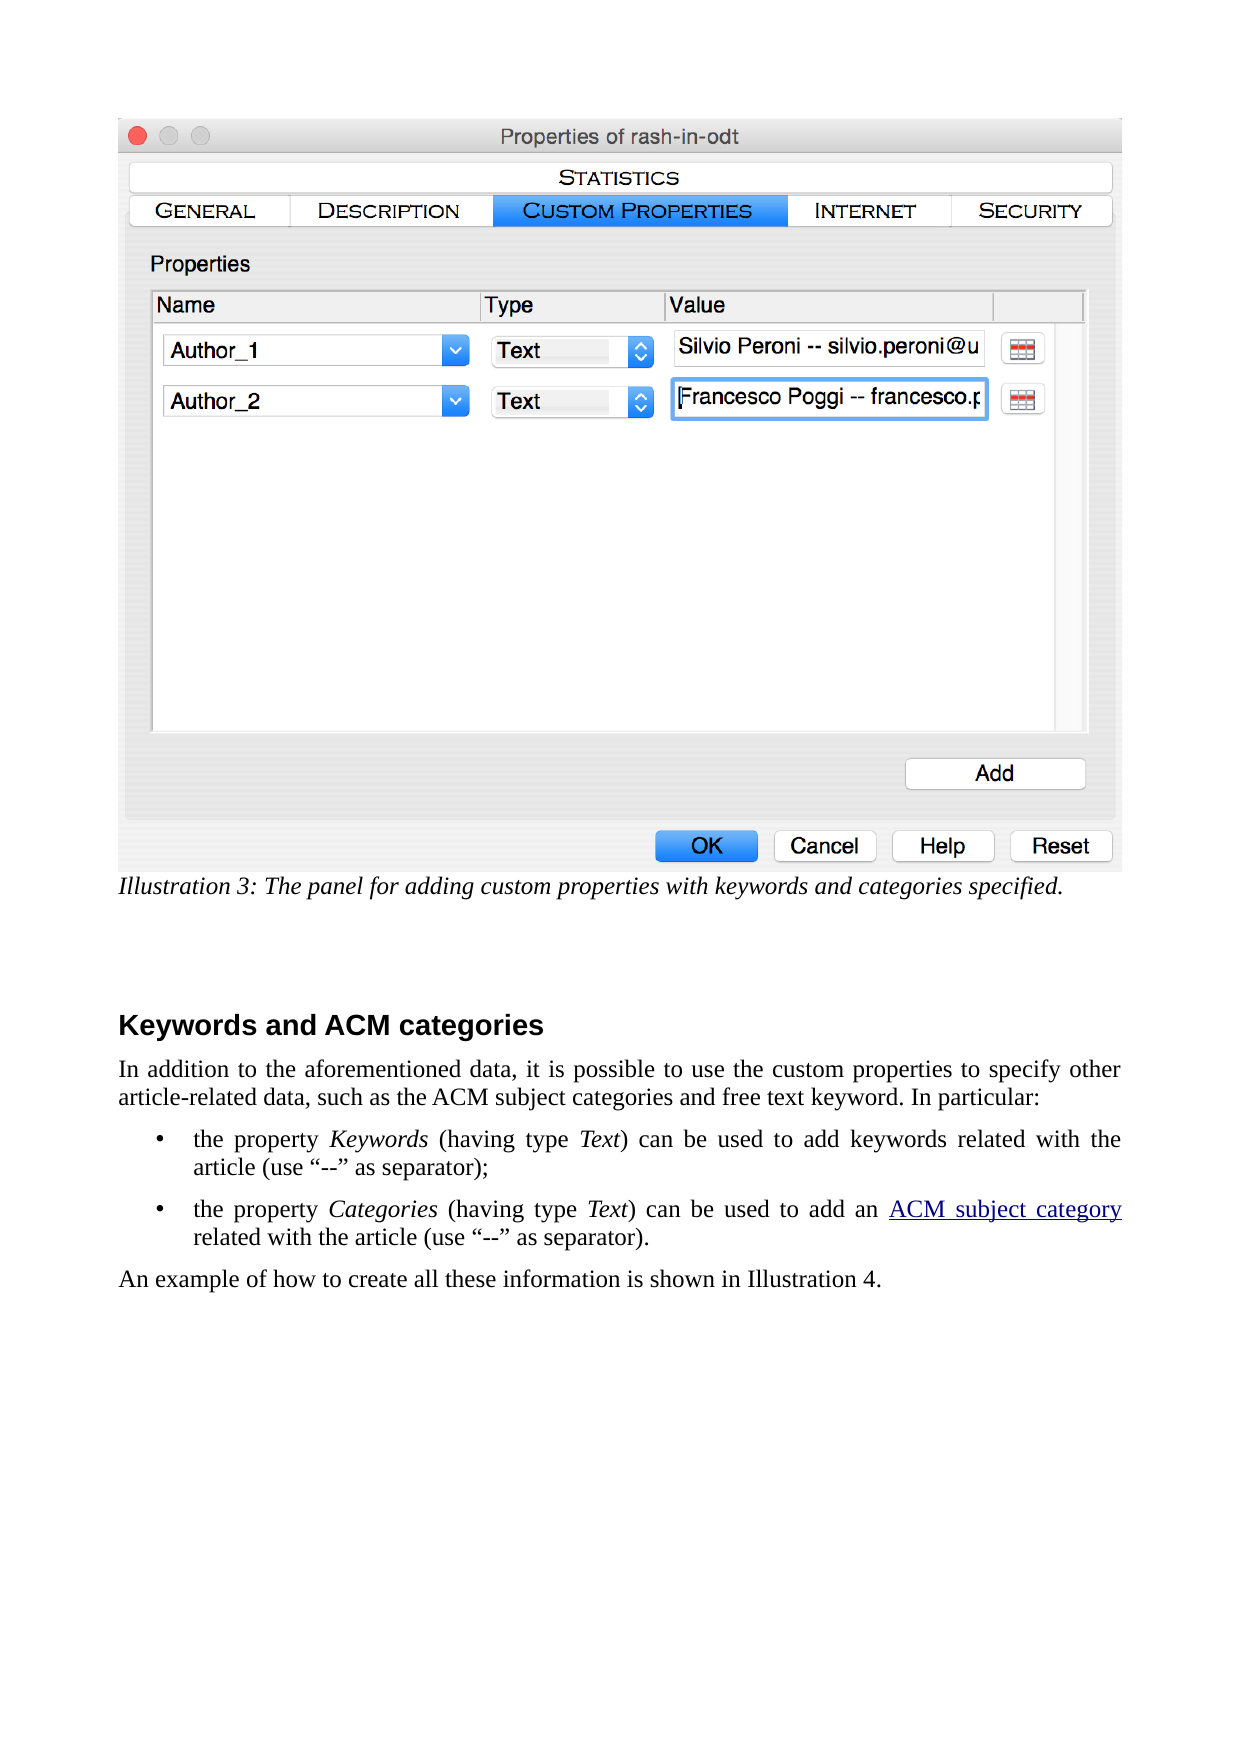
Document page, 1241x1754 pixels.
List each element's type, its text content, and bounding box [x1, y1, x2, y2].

list the property Keywords (having type Text) can be used to add keywords related with the article (use “--” as separator); [156, 1124, 1122, 1181]
text In addition to the aforementioned data, it is possible to use the custom properties to specify other article-related data, such as the ACM subject categories and free text keyword. In particular: [118, 1054, 1122, 1111]
list the property Categories (having type Text) can be used to add an ACM subject category related with the article (use “--” as separator). [156, 1194, 1122, 1251]
text Illustration 3: The panel for adding custom properties with keywords and categories specified. [118, 872, 1122, 900]
picture [118, 118, 1123, 872]
subtitle Keywords and ACM categories [118, 1008, 1122, 1041]
text An example of how to create all these information is shown in Illustration 4. [118, 1264, 1122, 1292]
